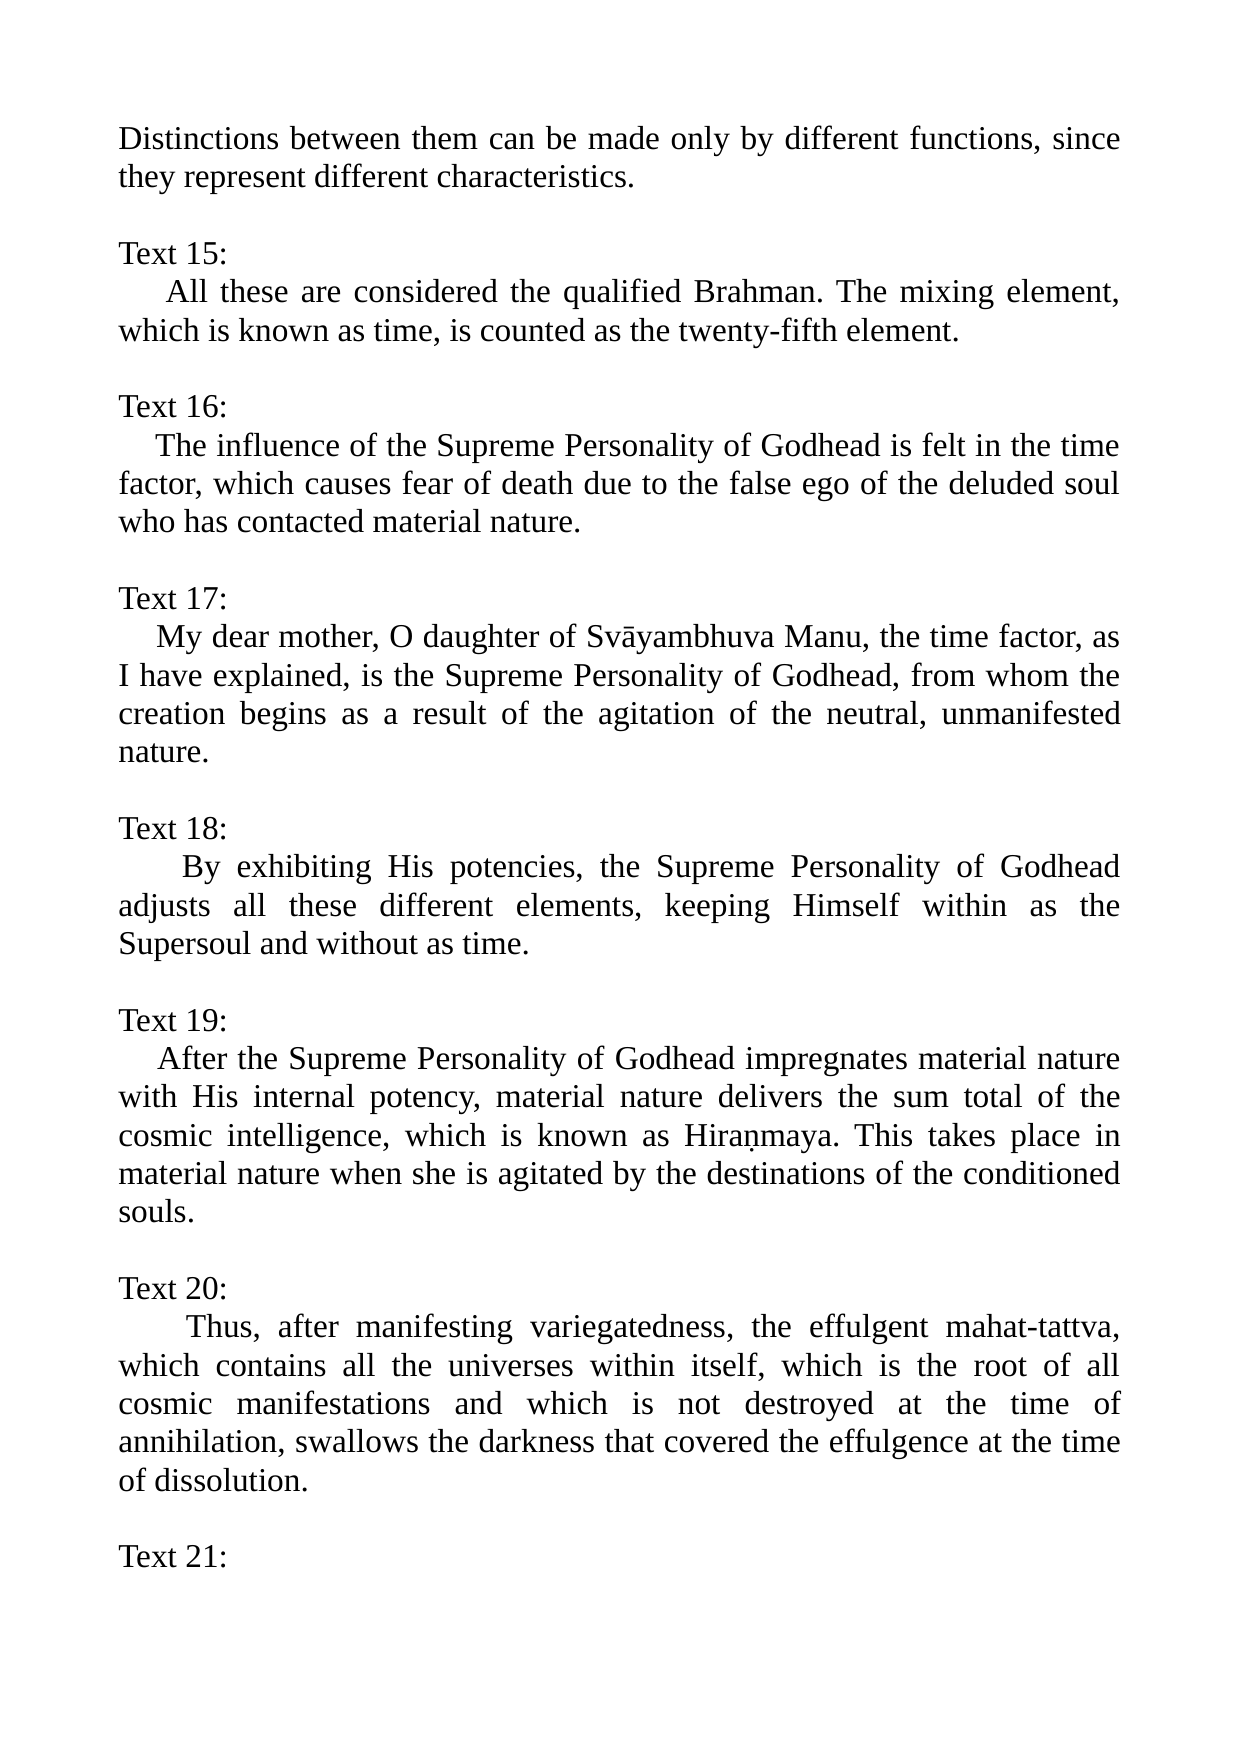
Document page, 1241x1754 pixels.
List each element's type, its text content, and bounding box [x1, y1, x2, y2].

text Thus, after manifesting variegatedness, the effulgent mahat-tattva, which contains all the universes within itself, which is the root of all cosmic manifestations and which is not destroyed at the time of annihilation, swallows the darkness that covered the effulgence at the time of dissolution. [118, 1306, 1122, 1498]
text My dear mother, O daughter of Svāyambhuva Manu, the time factor, as I have explained, is the Supreme Personality of Godhead, from whom the creation begins as a result of the agitation of the neutral, unmanifested nature. [118, 616, 1122, 770]
text Text 20: [118, 1268, 1122, 1306]
text Text 16: [118, 386, 1122, 425]
text Text 21: [118, 1536, 1122, 1575]
text Text 15: [118, 233, 1122, 271]
text The influence of the Supreme Personality of Godhead is felt in the time factor, which causes fear of death due to the false ego of the deluded soul who has contacted material nature. [118, 425, 1122, 540]
text All these are considered the qualified Brahman. The mixing element, which is known as time, is counted as the twenty-fifth element. [118, 271, 1122, 348]
text After the Supreme Personality of Godhead impregnates material nature with His internal potency, material nature delivers the sum total of the cosmic intelligence, which is known as Hiraṇmaya. This takes place in material nature when she is agitated by the destinations of the conditioned souls. [118, 1038, 1122, 1230]
text By exhibiting His potencies, the Supreme Personality of Godhead adjusts all these different elements, keeping Himself within as the Supersoul and without as time. [118, 846, 1122, 961]
text Text 19: [118, 1000, 1122, 1038]
text Text 18: [118, 808, 1122, 846]
text Text 17: [118, 578, 1122, 616]
text Distinctions between them can be made only by different functions, since they represent different characteristics. [118, 118, 1122, 195]
